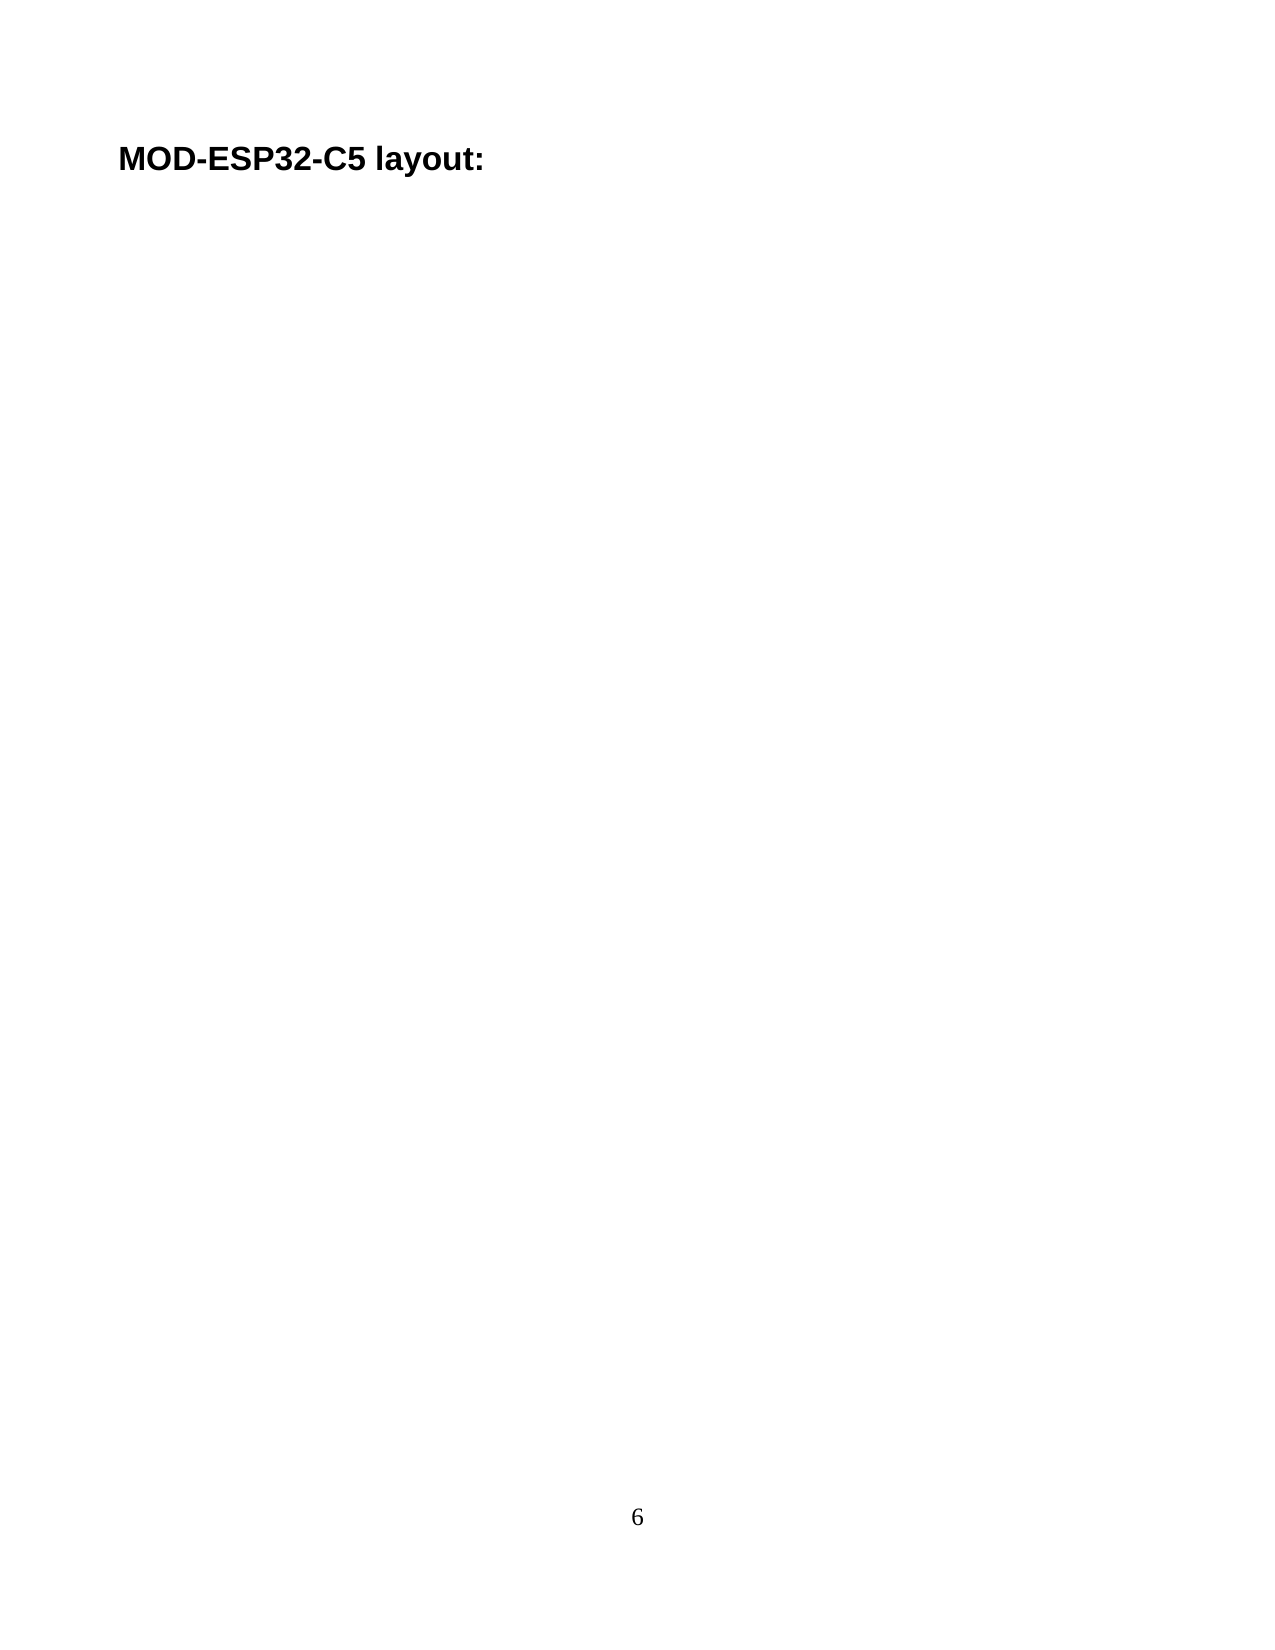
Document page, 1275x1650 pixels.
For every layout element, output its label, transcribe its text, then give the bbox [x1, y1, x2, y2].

subtitle MOD-ESP32-C5 layout: [118, 139, 1157, 178]
